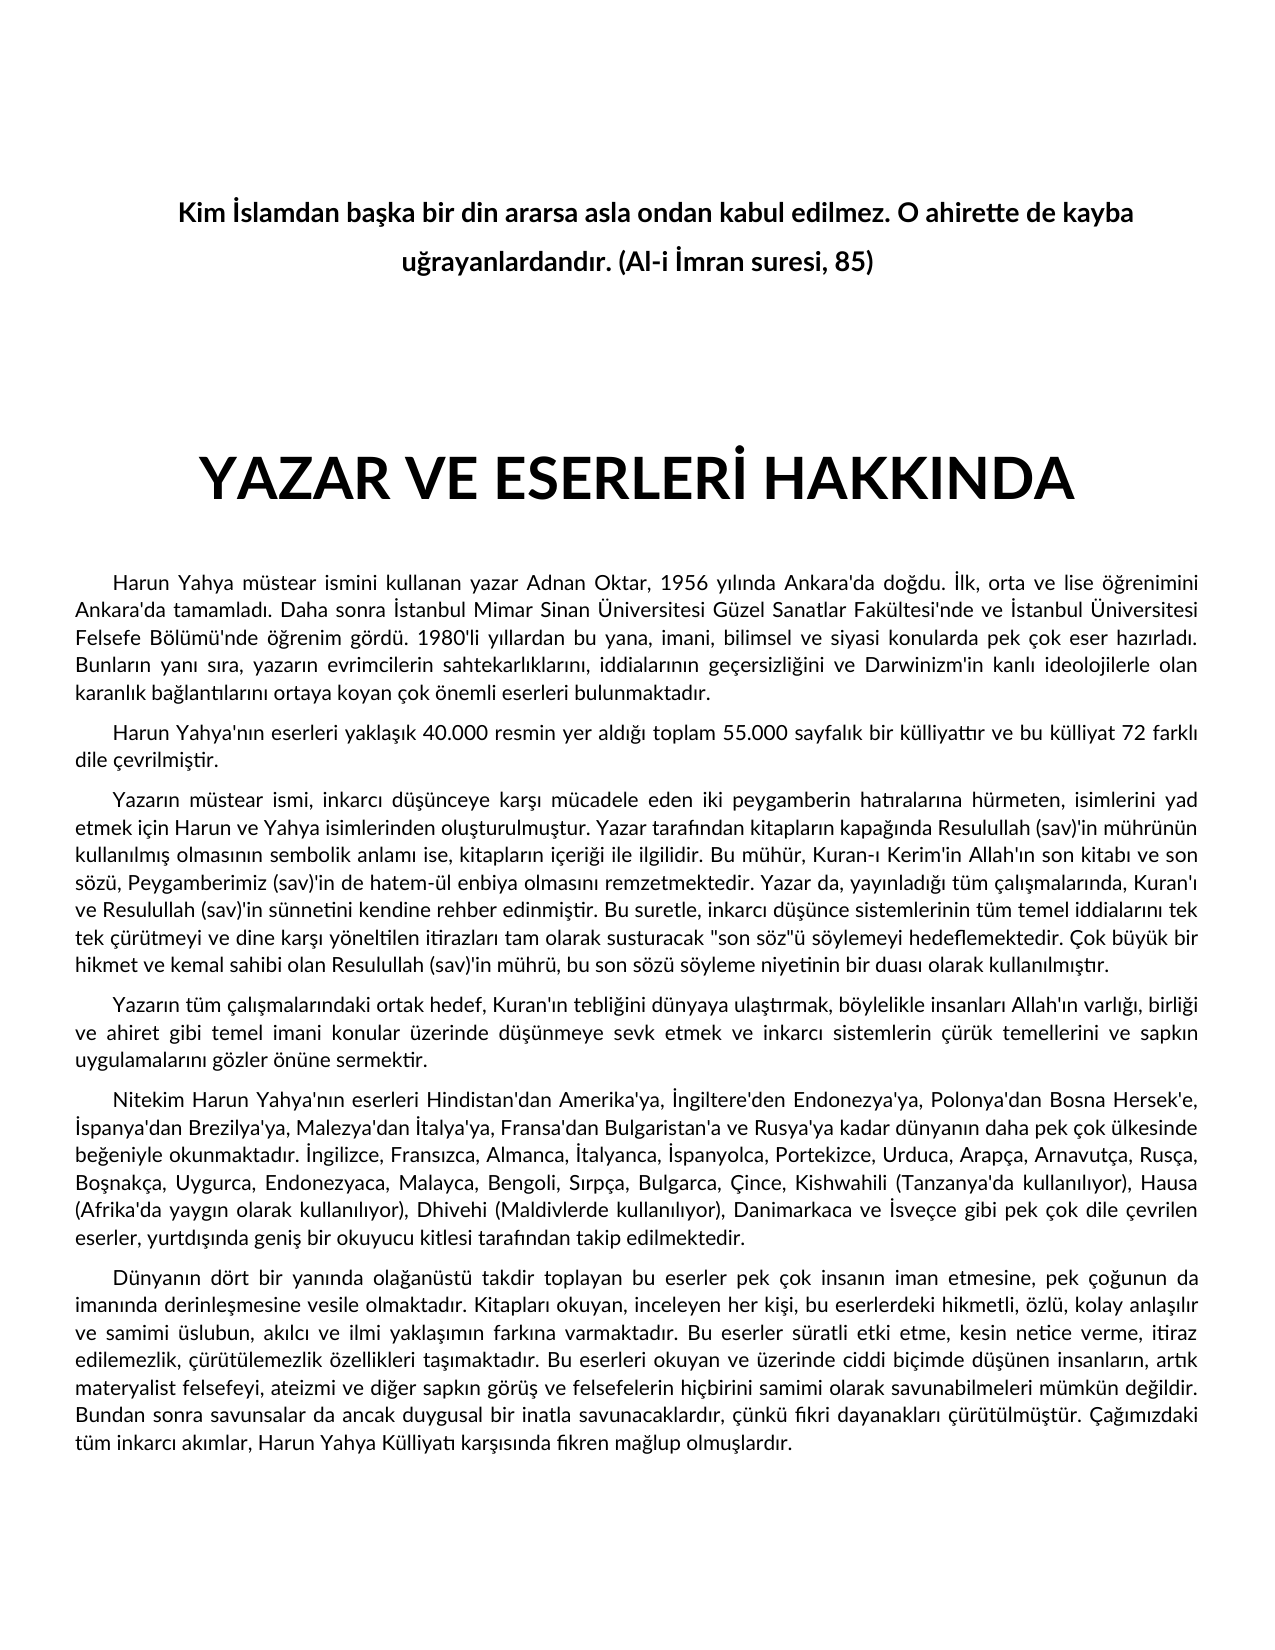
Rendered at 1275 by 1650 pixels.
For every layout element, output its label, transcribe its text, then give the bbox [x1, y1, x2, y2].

text Harun Yahya müstear ismini kullanan yazar Adnan Oktar, 1956 yılında Ankara'da doğdu. İlk, orta ve lise öğrenimini Ankara'da tamamladı. Daha sonra İstanbul Mimar Sinan Üniversitesi Güzel Sanatlar Fakültesi'nde ve İstanbul Üniversitesi Felsefe Bölümü'nde öğrenim gördü. 1980'li yıllardan bu yana, imani, bilimsel ve siyasi konularda pek çok eser hazırladı. Bunların yanı sıra, yazarın evrimcilerin sahtekarlıklarını, iddialarının geçersizliğini ve Darwinizm'in kanlı ideolojilerle olan karanlık bağlantılarını ortaya koyan çok önemli eserleri bulunmaktadır. [75, 569, 1200, 704]
text Dünyanın dört bir yanında olağanüstü takdir toplayan bu eserler pek çok insanın iman etmesine, pek çoğunun da imanında derinleşmesine vesile olmaktadır. Kitapları okuyan, inceleyen her kişi, bu eserlerdeki hikmetli, özlü, kolay anlaşılır ve samimi üslubun, akılcı ve ilmi yaklaşımın farkına varmaktadır. Bu eserler süratli etki etme, kesin netice verme, itiraz edilemezlik, çürütülemezlik özellikleri taşımaktadır. Bu eserleri okuyan ve üzerinde ciddi biçimde düşünen insanların, artık materyalist felsefeyi, ateizmi ve diğer sapkın görüş ve felsefelerin hiçbirini samimi olarak savunabilmeleri mümkün değildir. Bundan sonra savunsalar da ancak duygusal bir inatla savunacaklardır, çünkü fikri dayanakları çürütülmüştür. Çağımızdaki tüm inkarcı akımlar, Harun Yahya Külliyatı karşısında fikren mağlup olmuşlardır. [75, 1264, 1200, 1454]
text Yazarın tüm çalışmalarındaki ortak hedef, Kuran'ın tebliğini dünyaya ulaştırmak, böylelikle insanları Allah'ın varlığı, birliği ve ahiret gibi temel imani konular üzerinde düşünmeye sevk etmek ve inkarcı sistemlerin çürük temellerini ve sapkın uygulamalarını gözler önüne sermektir. [75, 992, 1200, 1072]
subtitle YAZAR VE ESERLERİ HAKKINDA [75, 442, 1200, 512]
text Kim İslamdan başka bir din ararsa asla ondan kabul edilmez. O ahirette de kayba uğrayanlardandır. (Al-i İmran suresi, 85) [75, 195, 1200, 277]
text Yazarın müstear ismi, inkarcı düşünceye karşı mücadele eden iki peygamberin hatıralarına hürmeten, isimlerini yad etmek için Harun ve Yahya isimlerinden oluşturulmuştur. Yazar tarafından kitapların kapağında Resulullah (sav)'in mührünün kullanılmış olmasının sembolik anlamı ise, kitapların içeriği ile ilgilidir. Bu mühür, Kuran-ı Kerim'in Allah'ın son kitabı ve son sözü, Peygamberimiz (sav)'in de hatem-ül enbiya olmasını remzetmektedir. Yazar da, yayınladığı tüm çalışmalarında, Kuran'ı ve Resulullah (sav)'in sünnetini kendine rehber edinmiştir. Bu suretle, inkarcı düşünce sistemlerinin tüm temel iddialarını tek tek çürütmeyi ve dine karşı yöneltilen itirazları tam olarak susturacak "son söz"ü söylemeyi hedeflemektedir. Çok büyük bir hikmet ve kemal sahibi olan Resulullah (sav)'in mührü, bu son sözü söyleme niyetinin bir duası olarak kullanılmıştır. [75, 787, 1200, 977]
text Harun Yahya'nın eserleri yaklaşık 40.000 resmin yer aldığı toplam 55.000 sayfalık bir külliyattır ve bu külliyat 72 farklı dile çevrilmiştir. [75, 719, 1200, 772]
text Nitekim Harun Yahya'nın eserleri Hindistan'dan Amerika'ya, İngiltere'den Endonezya'ya, Polonya'dan Bosna Hersek'e, İspanya'dan Brezilya'ya, Malezya'dan İtalya'ya, Fransa'dan Bulgaristan'a ve Rusya'ya kadar dünyanın daha pek çok ülkesinde beğeniyle okunmaktadır. İngilizce, Fransızca, Almanca, İtalyanca, İspanyolca, Portekizce, Urduca, Arapça, Arnavutça, Rusça, Boşnakça, Uygurca, Endonezyaca, Malayca, Bengoli, Sırpça, Bulgarca, Çince, Kishwahili (Tanzanya'da kullanılıyor), Hausa (Afrika'da yaygın olarak kullanılıyor), Dhivehi (Maldivlerde kullanılıyor), Danimarkaca ve İsveçce gibi pek çok dile çevrilen eserler, yurtdışında geniş bir okuyucu kitlesi tarafından takip edilmektedir. [75, 1087, 1200, 1249]
